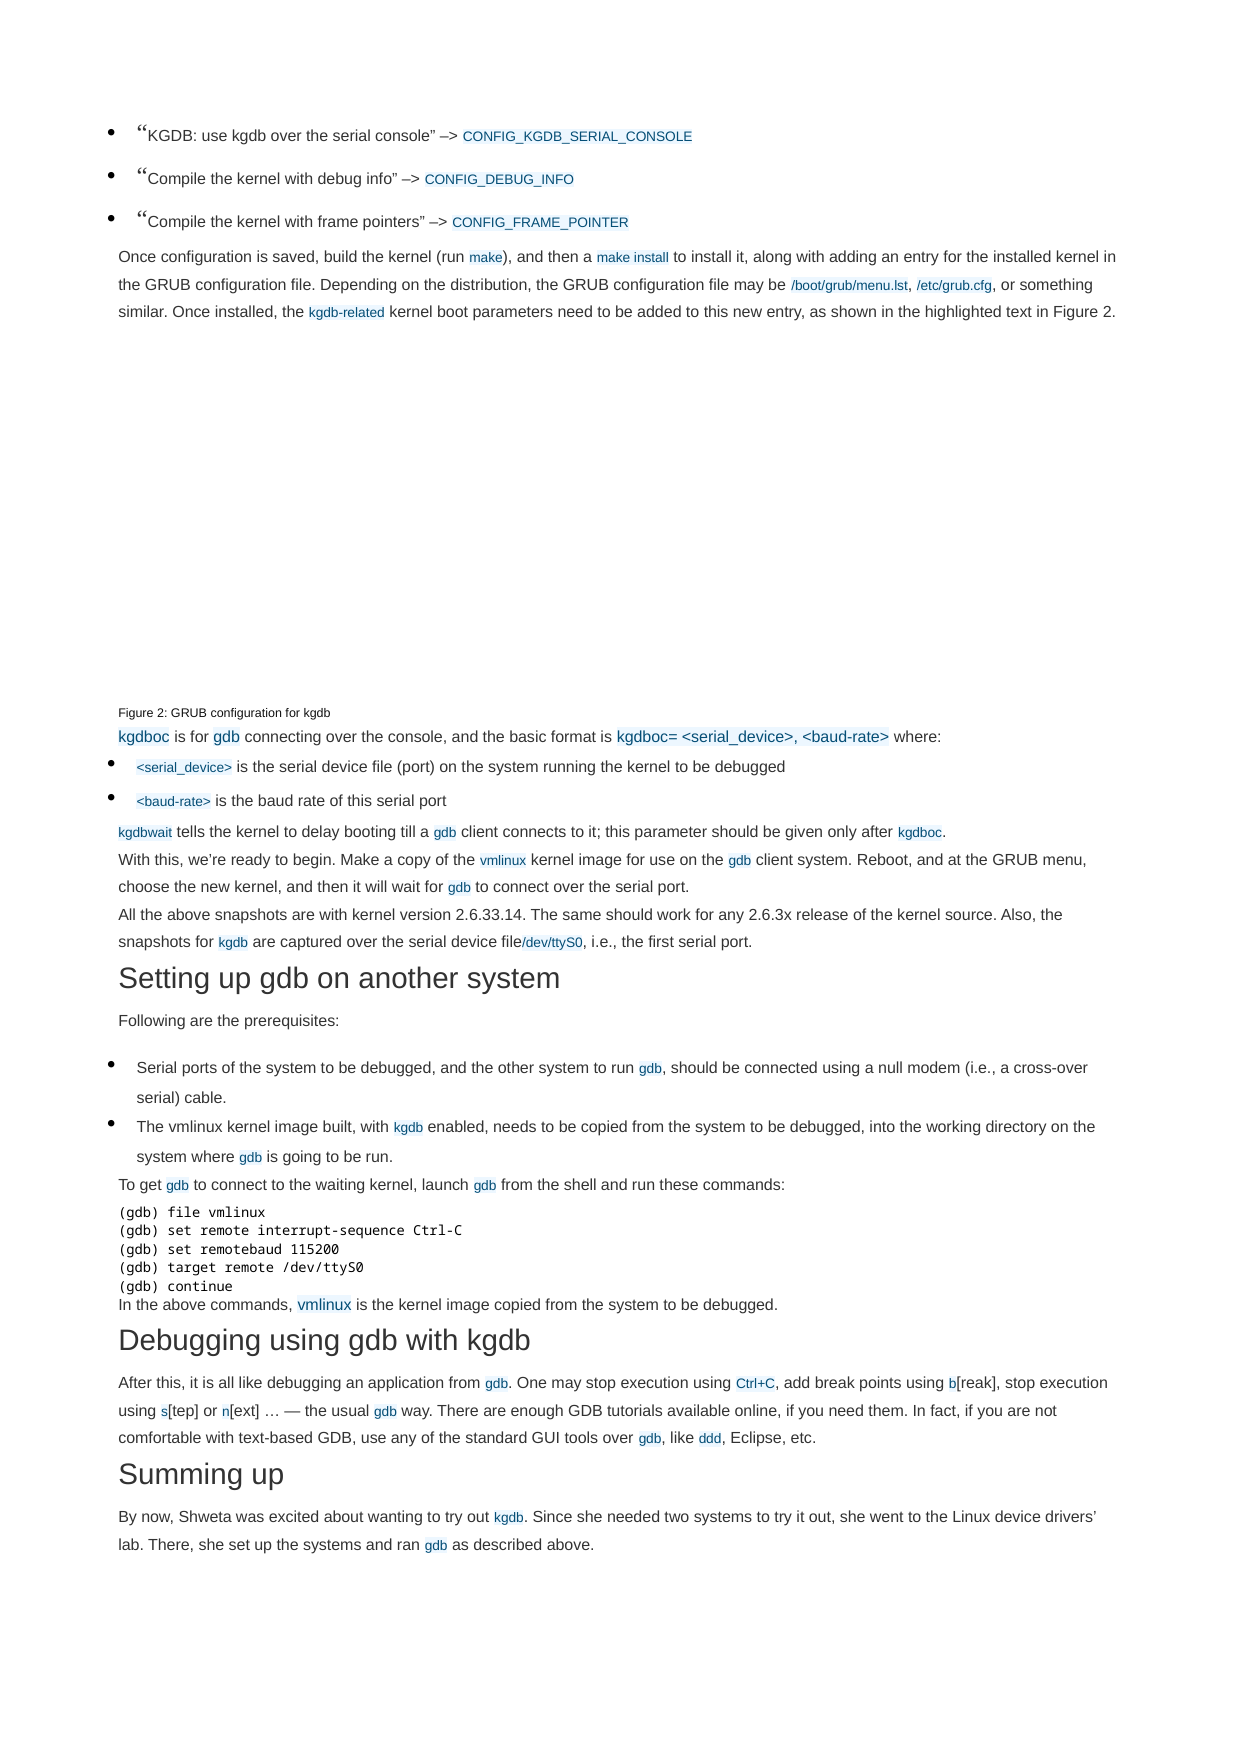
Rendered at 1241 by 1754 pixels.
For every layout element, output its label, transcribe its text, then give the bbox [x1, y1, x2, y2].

subtitle Summing up [118, 1456, 1122, 1490]
text All the above snapshots are with kernel version 2.6.33.14. The same should work for any 2.6.3x release of the kernel source. Also, the snapshots for kgdb are captured over the serial device file/dev/ttyS0, i.e., the first serial port. [118, 905, 1122, 951]
text Figure 2: GRUB configuration for kgdb [118, 706, 1122, 720]
subtitle Setting up gdb on another system [118, 960, 1122, 994]
text kgdbwait tells the kernel to delay booting till a gdb client connects to it; this parameter should be given only after kgdboc. [118, 823, 1122, 841]
subtitle Debugging using gdb with kgdb [118, 1323, 1122, 1357]
list <baud-rate> is the baud rate of this serial port [118, 789, 1122, 812]
text After this, it is all like debugging an application from gdb. One may stop execution using Ctrl+C, add break points using b[reak], stop execution using s[tep] or n[ext] … — the usual gdb way. There are enough GDB tutorials available online, if you need them. In fact, if you are not comfortable with text-based GDB, use any of the standard GUI tools over gdb, like ddd, Eclipse, etc. [118, 1374, 1122, 1447]
list “Compile the kernel with debug info” –> CONFIG_DEBUG_INFO [118, 161, 1122, 190]
text With this, we’re ready to begin. Make a copy of the vmlinux kernel image for use on the gdb client system. Reboot, and at the GRUB menu, choose the new kernel, and then it will wait for gdb to connect over the serial port. [118, 850, 1122, 896]
text Once configuration is saved, build the kernel (run make), and then a make install to install it, along with adding an entry for the installed kernel in the GRUB configuration file. Depending on the distribution, the GRUB configuration file may be /boot/grub/menu.lst, /etc/grub.cfg, or something similar. Once installed, the kgdb-related kernel boot parameters need to be added to this new entry, as shown in the highlighted text in Figure 2. [118, 247, 1122, 321]
list <serial_device> is the serial device file (port) on the system running the kernel to be debugged [118, 755, 1122, 777]
list “Compile the kernel with frame pointers” –> CONFIG_FRAME_POINTER [118, 204, 1122, 233]
list The vmlinux kernel image built, with kgdb enabled, needs to be copied from the system to be debugged, into the working directory on the system where gdb is going to be run. [118, 1116, 1122, 1166]
text Following are the prerequisites: [118, 1012, 1122, 1030]
text kgdboc is for gdb connecting over the console, and the basic format is kgdboc= <serial_device>, <baud-rate> where: [118, 727, 1122, 746]
list “KGDB: use kgdb over the serial console” –> CONFIG_KGDB_SERIAL_CONSOLE [118, 118, 1122, 147]
table_header (gdb) file vmlinux (gdb) set remote interrupt-sequence Ctrl-C (gdb) set remotebaud 115200 (gdb) target remote /dev/ttyS0 (gdb) continue [118, 1203, 1122, 1295]
text By now, Shweta was excited about wanting to try out kgdb. Since she needed two systems to try it out, she went to the Linux device drivers’ lab. There, she set up the systems and ran gdb as described above. [118, 1507, 1122, 1553]
list Serial ports of the system to be debugged, and the other system to run gdb, should be connected using a null modem (i.e., a cross-over serial) cable. [118, 1056, 1122, 1106]
text To get gdb to connect to the waiting kernel, launch gdb from the shell and run these commands: [118, 1175, 1122, 1193]
text In the above commands, vmlinux is the kernel image copied from the system to be debugged. [118, 1295, 1122, 1313]
